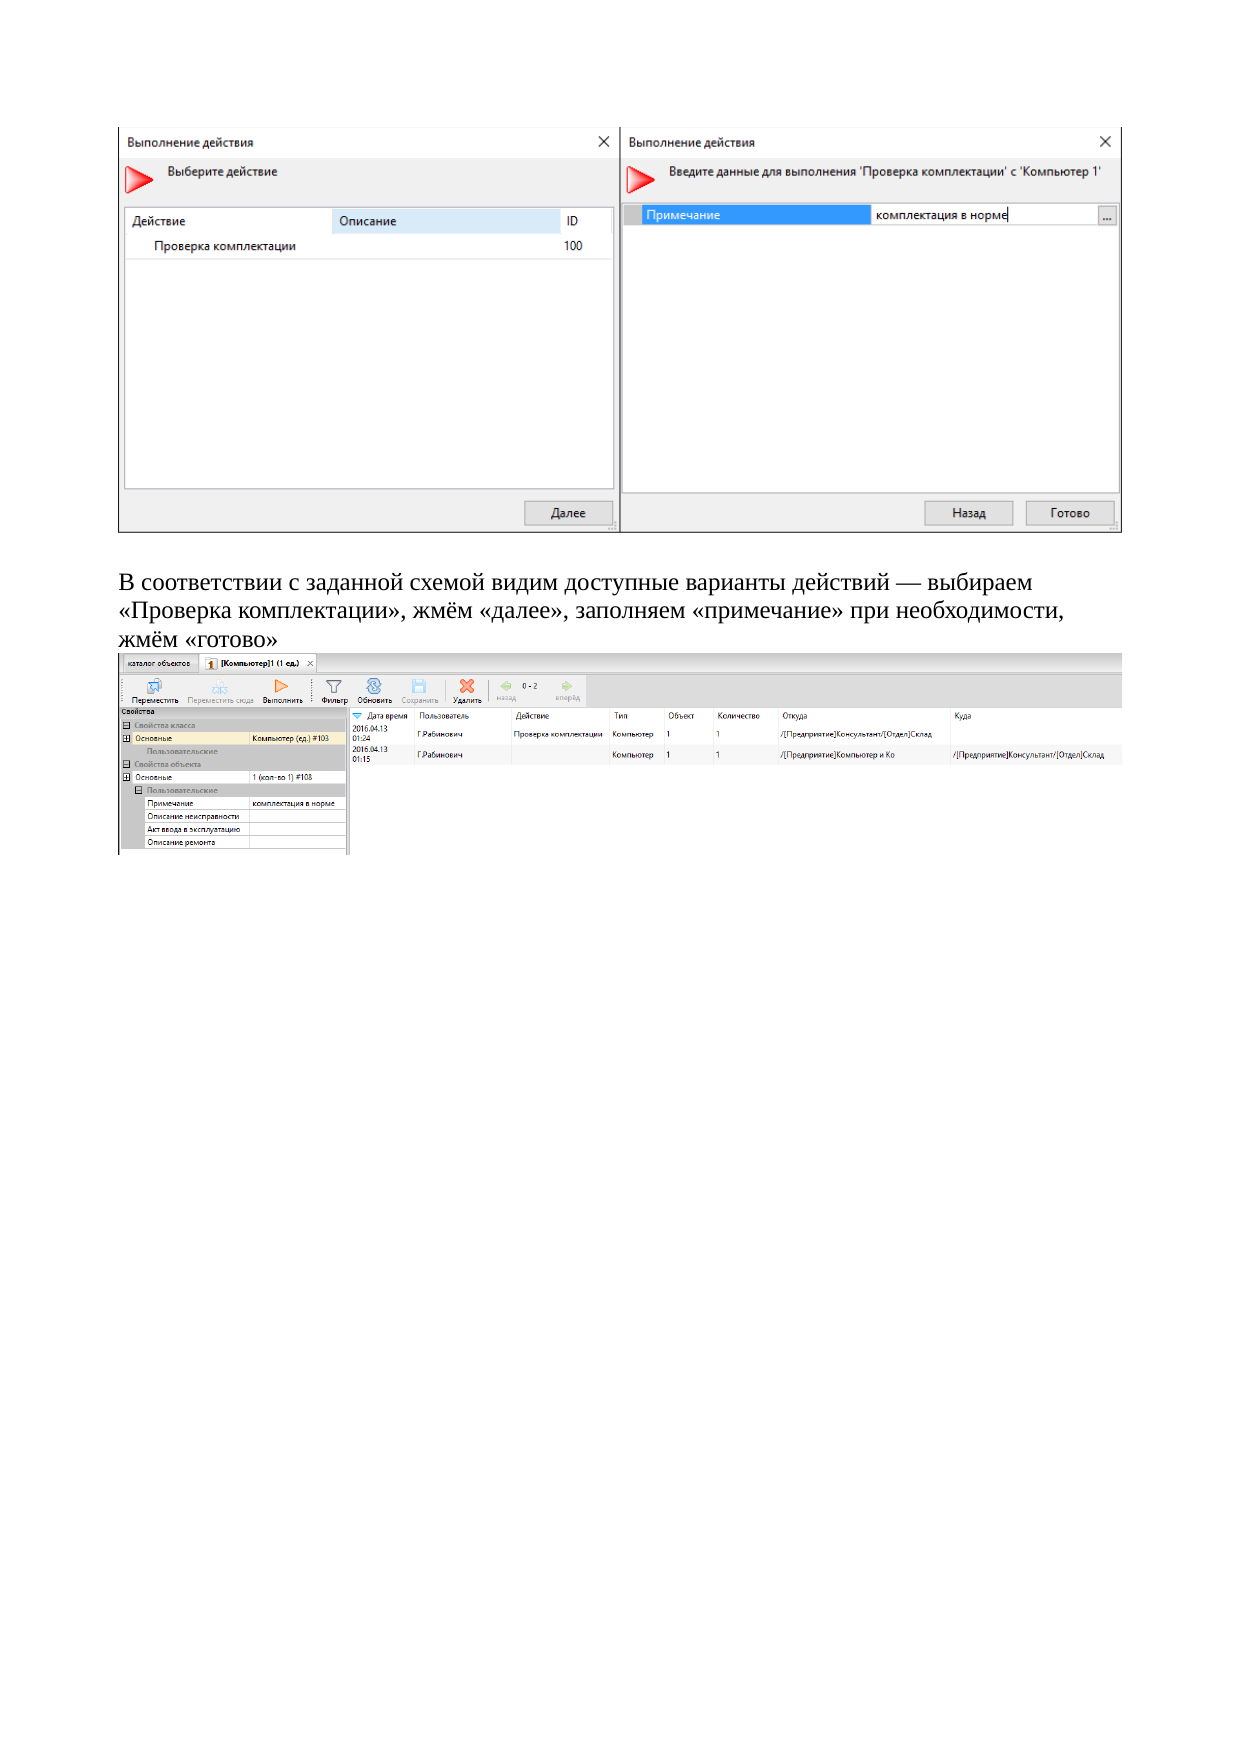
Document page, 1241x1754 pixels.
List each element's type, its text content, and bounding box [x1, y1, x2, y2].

picture [118, 653, 1123, 855]
text В соответствии с заданной схемой видим доступные варианты действий — выбираем «Проверка комплектации», жмём «далее», заполняем «примечание» при необходимости, жмём «готово» [118, 567, 1122, 653]
picture [118, 127, 1123, 538]
